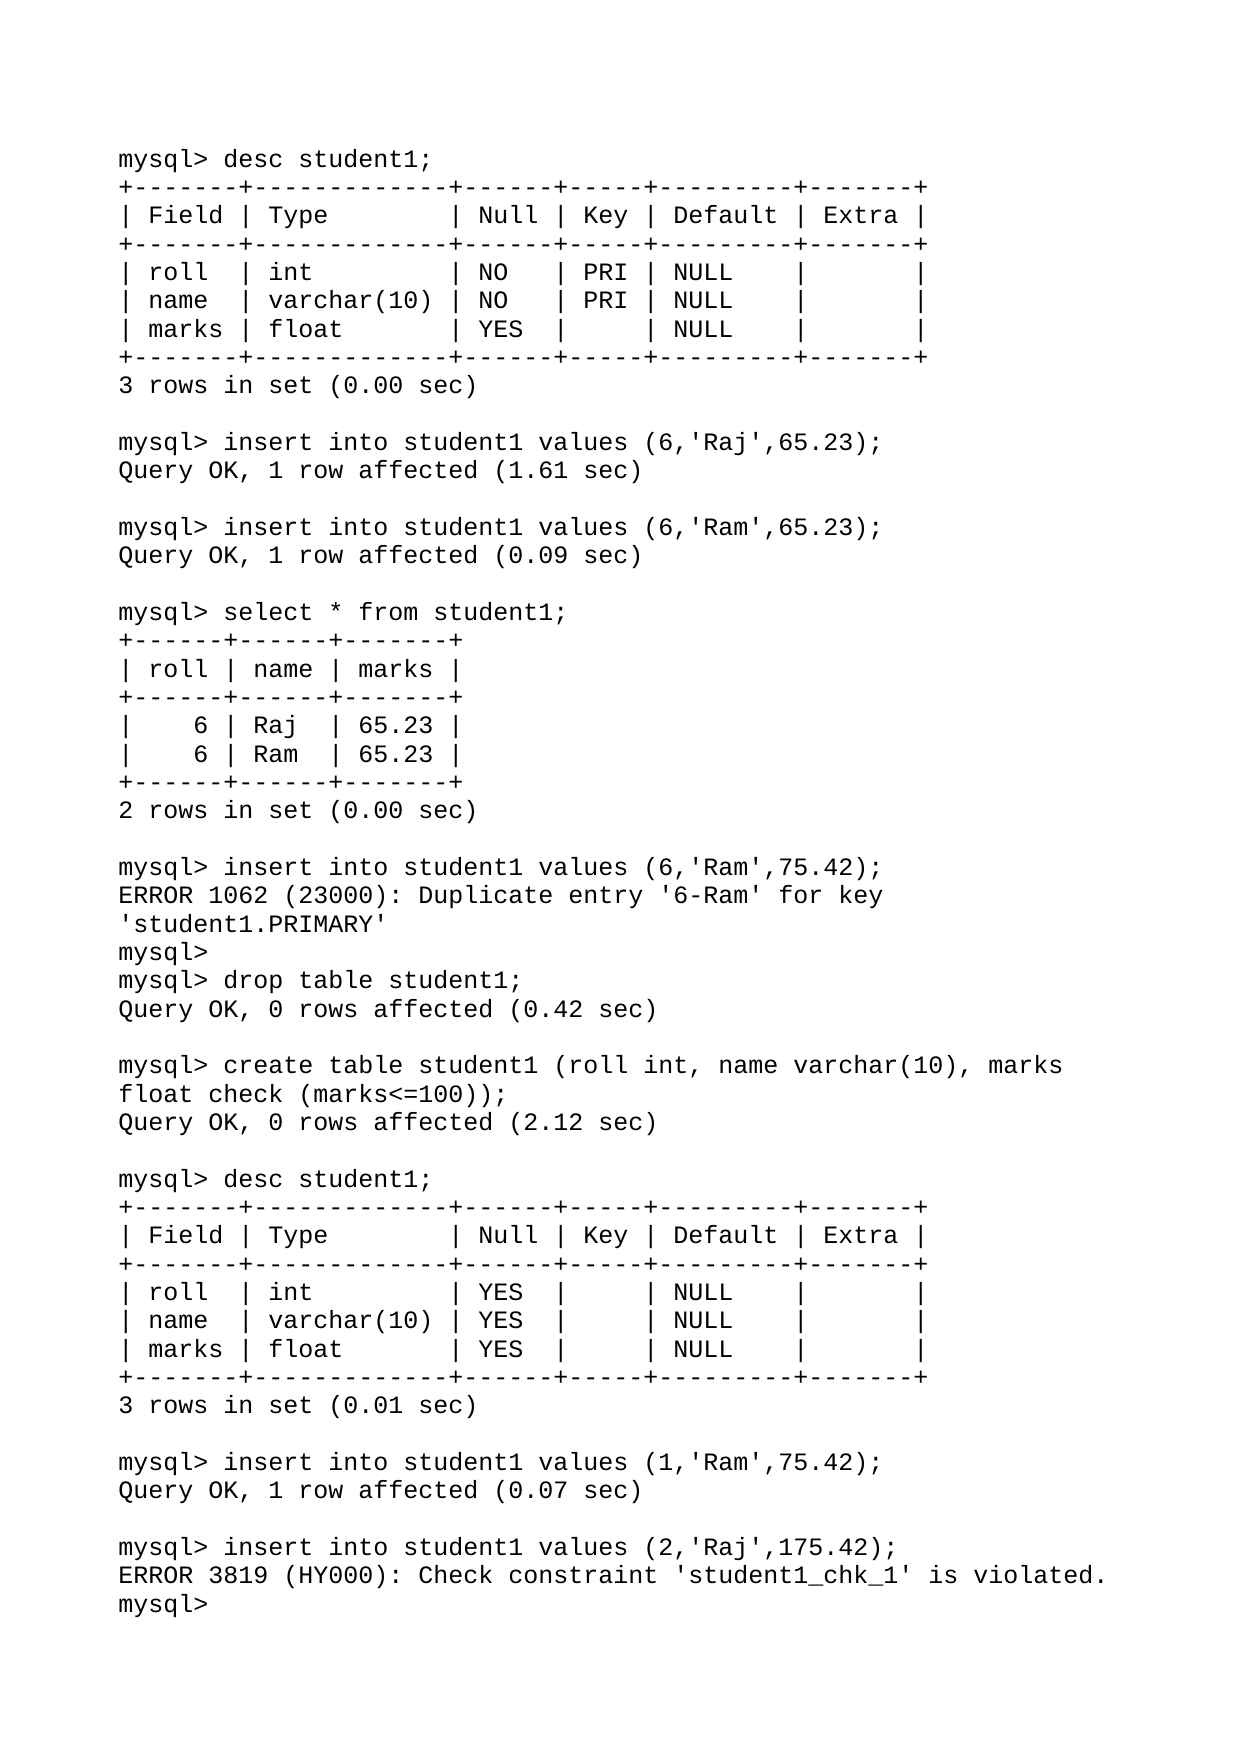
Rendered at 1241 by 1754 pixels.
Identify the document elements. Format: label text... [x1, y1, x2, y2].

text +-------+-------------+------+-----+---------+-------+ [118, 345, 1122, 373]
text mysql> insert into student1 values (6,'Raj',65.23); [118, 430, 1122, 458]
text ERROR 3819 (HY000): Check constraint 'student1_chk_1' is violated. [118, 1563, 1122, 1591]
text 3 rows in set (0.00 sec) [118, 373, 1122, 401]
text mysql> insert into student1 values (1,'Ram',75.42); [118, 1450, 1122, 1478]
text | 6 | Raj | 65.23 | [118, 713, 1122, 741]
text +------+------+-------+ [118, 685, 1122, 713]
text Query OK, 1 row affected (1.61 sec) [118, 458, 1122, 486]
text Query OK, 0 rows affected (2.12 sec) [118, 1110, 1122, 1138]
text 3 rows in set (0.01 sec) [118, 1393, 1122, 1421]
text mysql> [118, 940, 1122, 968]
text mysql> create table student1 (roll int, name varchar(10), marks float check (marks<=100)); [118, 1053, 1122, 1110]
text | name | varchar(10) | YES | | NULL | | [118, 1308, 1122, 1336]
text Query OK, 0 rows affected (0.42 sec) [118, 996, 1122, 1025]
text +------+------+-------+ [118, 770, 1122, 798]
text | name | varchar(10) | NO | PRI | NULL | | [118, 288, 1122, 316]
text | Field | Type | Null | Key | Default | Extra | [118, 203, 1122, 231]
text mysql> insert into student1 values (2,'Raj',175.42); [118, 1535, 1122, 1563]
text | marks | float | YES | | NULL | | [118, 316, 1122, 345]
text ERROR 1062 (23000): Duplicate entry '6-Ram' for key 'student1.PRIMARY' [118, 883, 1122, 940]
text | marks | float | YES | | NULL | | [118, 1336, 1122, 1365]
text Query OK, 1 row affected (0.07 sec) [118, 1478, 1122, 1506]
text +-------+-------------+------+-----+---------+-------+ [118, 1251, 1122, 1280]
text 2 rows in set (0.00 sec) [118, 798, 1122, 826]
text mysql> [118, 1591, 1122, 1620]
text | Field | Type | Null | Key | Default | Extra | [118, 1223, 1122, 1251]
text mysql> drop table student1; [118, 968, 1122, 996]
text mysql> desc student1; [118, 146, 1122, 175]
text +-------+-------------+------+-----+---------+-------+ [118, 1195, 1122, 1223]
text | roll | int | NO | PRI | NULL | | [118, 260, 1122, 288]
text Query OK, 1 row affected (0.09 sec) [118, 543, 1122, 571]
text mysql> desc student1; [118, 1166, 1122, 1195]
text | roll | name | marks | [118, 656, 1122, 685]
text +-------+-------------+------+-----+---------+-------+ [118, 231, 1122, 260]
text mysql> select * from student1; [118, 600, 1122, 628]
text +-------+-------------+------+-----+---------+-------+ [118, 175, 1122, 203]
text +------+------+-------+ [118, 628, 1122, 656]
text | roll | int | YES | | NULL | | [118, 1280, 1122, 1308]
text mysql> insert into student1 values (6,'Ram',65.23); [118, 515, 1122, 543]
text +-------+-------------+------+-----+---------+-------+ [118, 1365, 1122, 1393]
text mysql> insert into student1 values (6,'Ram',75.42); [118, 855, 1122, 883]
text | 6 | Ram | 65.23 | [118, 741, 1122, 770]
